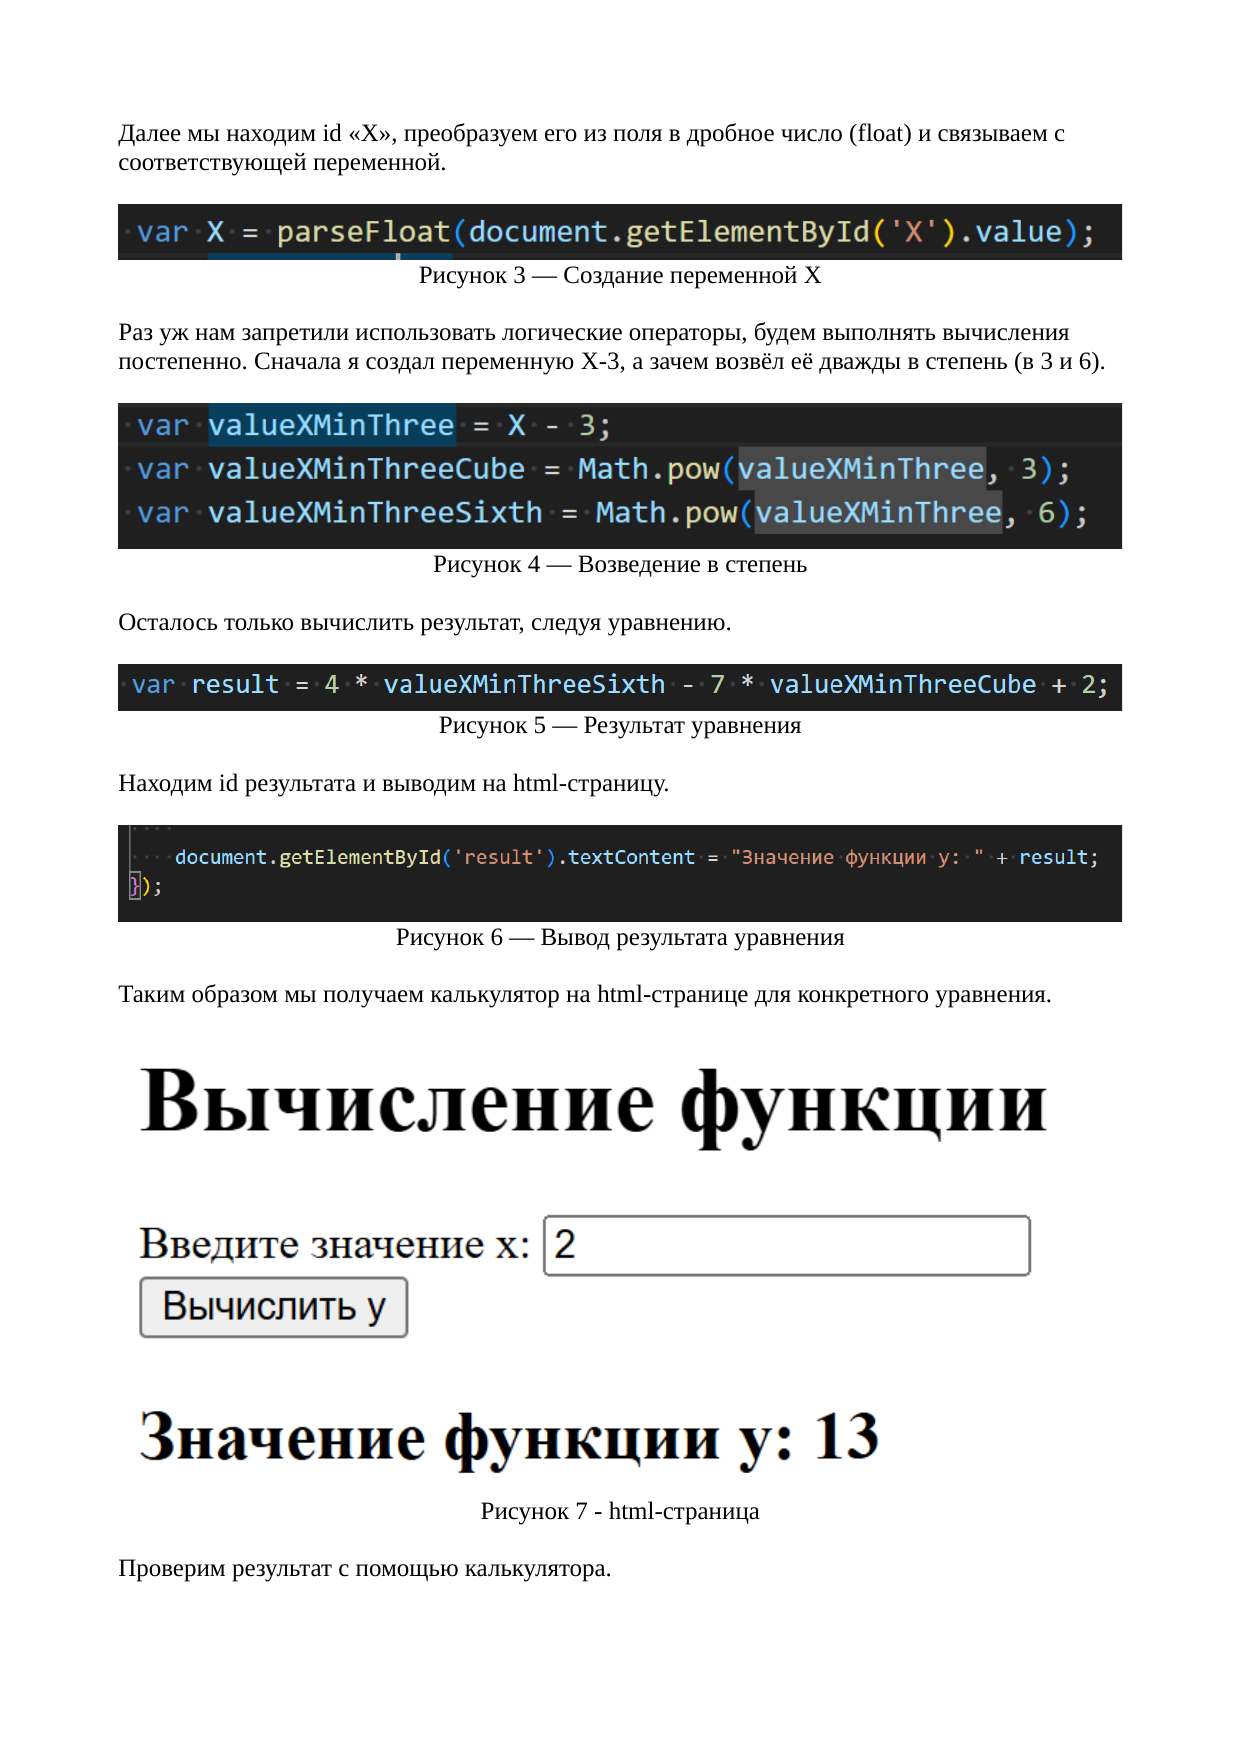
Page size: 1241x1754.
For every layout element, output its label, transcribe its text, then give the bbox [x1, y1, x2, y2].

text Рисунок 6 — Вывод результата уравнения [118, 922, 1122, 951]
text Рисунок 4 — Возведение в степень [118, 549, 1122, 578]
text Далее мы находим id «X», преобразуем его из поля в дробное число (float) и связываем с соответствующей переменной. [118, 118, 1122, 176]
picture [118, 1037, 1123, 1496]
picture [118, 664, 1123, 711]
text Рисунок 3 — Создание переменной X [118, 260, 1122, 288]
text Рисунок 5 — Результат уравнения [118, 711, 1122, 739]
text Рисунок 7 - html-страница [118, 1496, 1122, 1525]
text Осталось только вычислить результат, следуя уравнению. [118, 607, 1122, 635]
picture [118, 825, 1123, 922]
picture [118, 403, 1123, 549]
picture [118, 204, 1123, 260]
text Раз уж нам запретили использовать логические операторы, будем выполнять вычисления постепенно. Сначала я создал переменную X-3, а зачем возвёл её дважды в степень (в 3 и 6). [118, 317, 1122, 375]
text Таким образом мы получаем калькулятор на html-странице для конкретного уравнения. [118, 979, 1122, 1008]
text Проверим результат с помощью калькулятора. [118, 1553, 1122, 1582]
text Находим id результата и выводим на html-страницу. [118, 768, 1122, 796]
